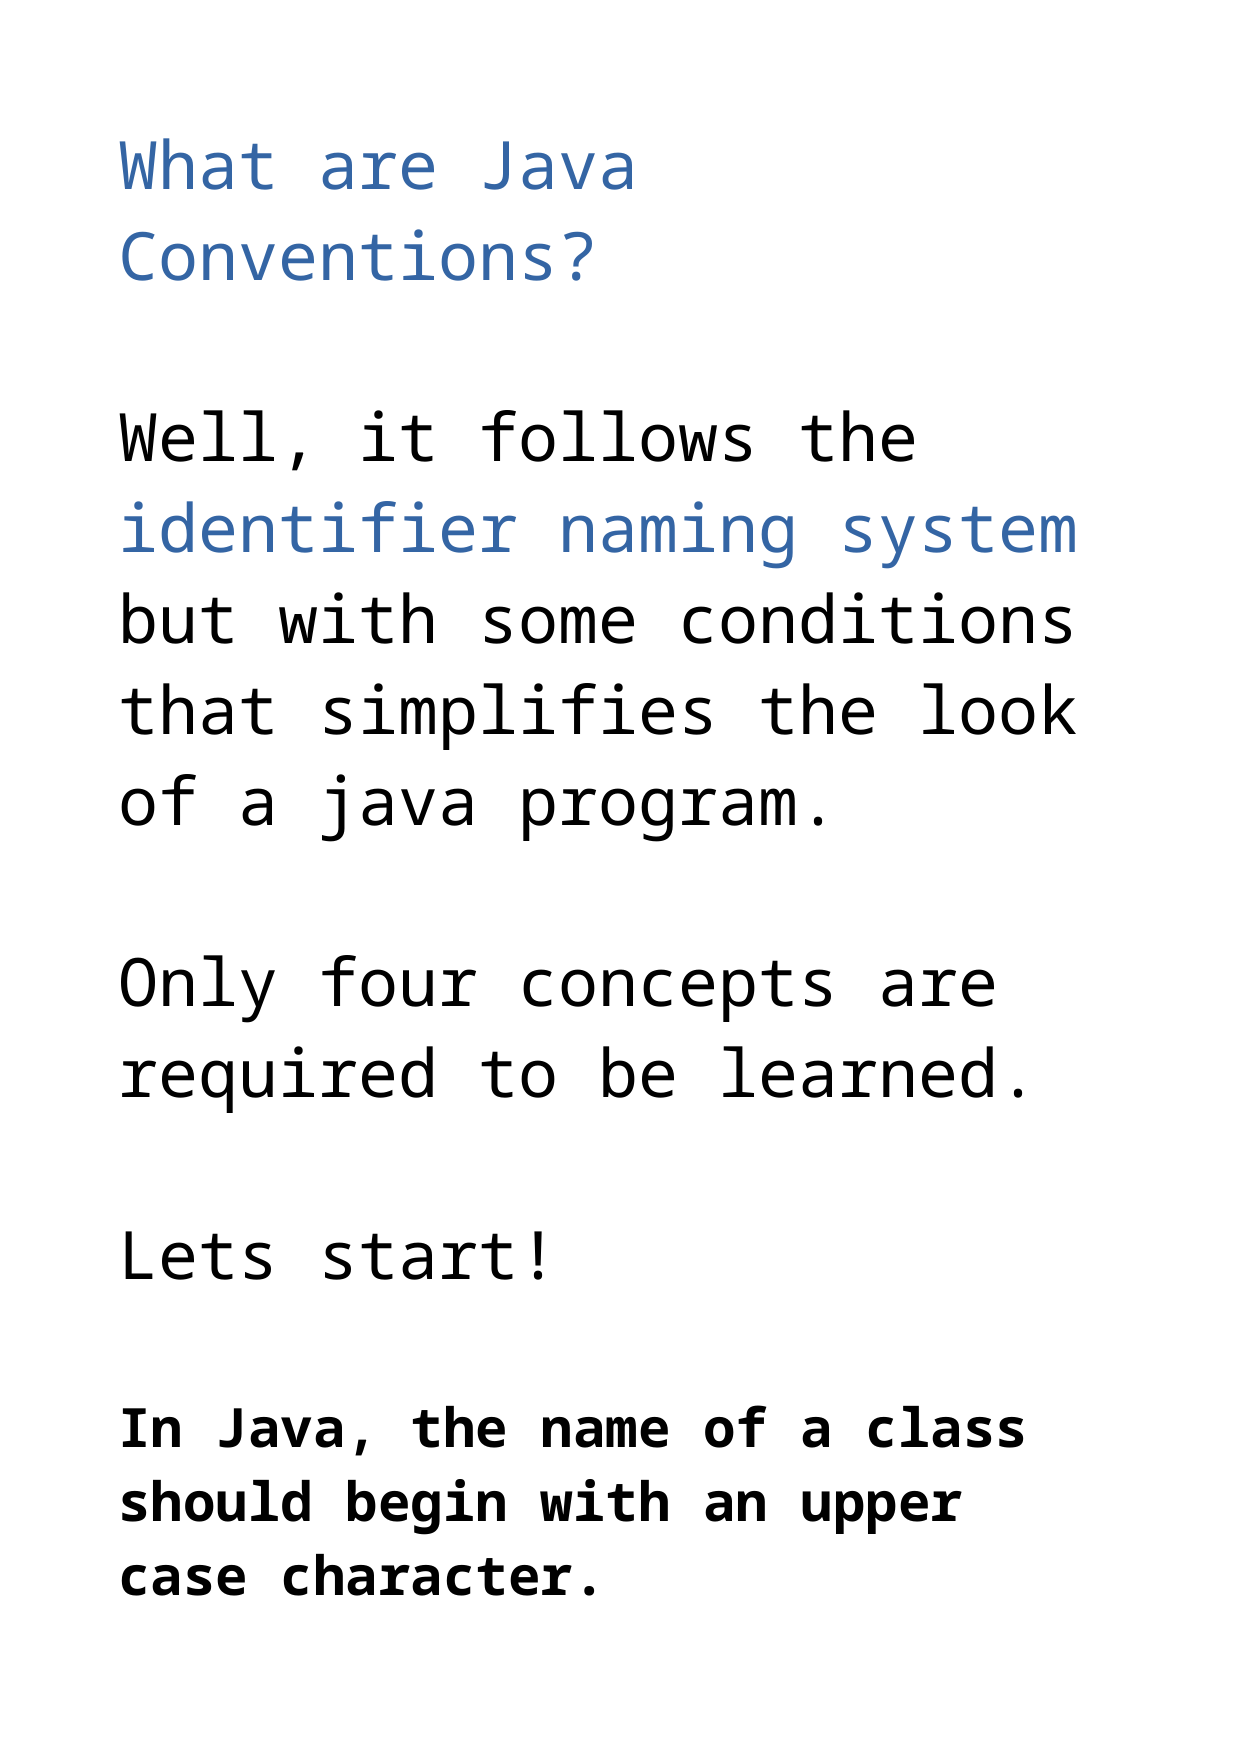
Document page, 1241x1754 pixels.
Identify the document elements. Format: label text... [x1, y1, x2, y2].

text Lets start! [118, 1208, 1122, 1299]
text Only four concepts are required to be learned. [118, 936, 1122, 1117]
text In Java, the name of a class should begin with an upper case character. [118, 1390, 1122, 1611]
text Well, it follows the identifier naming system but with some conditions that simplifies the look of a java program. [118, 391, 1122, 845]
text What are Java Conventions? [118, 118, 1122, 300]
